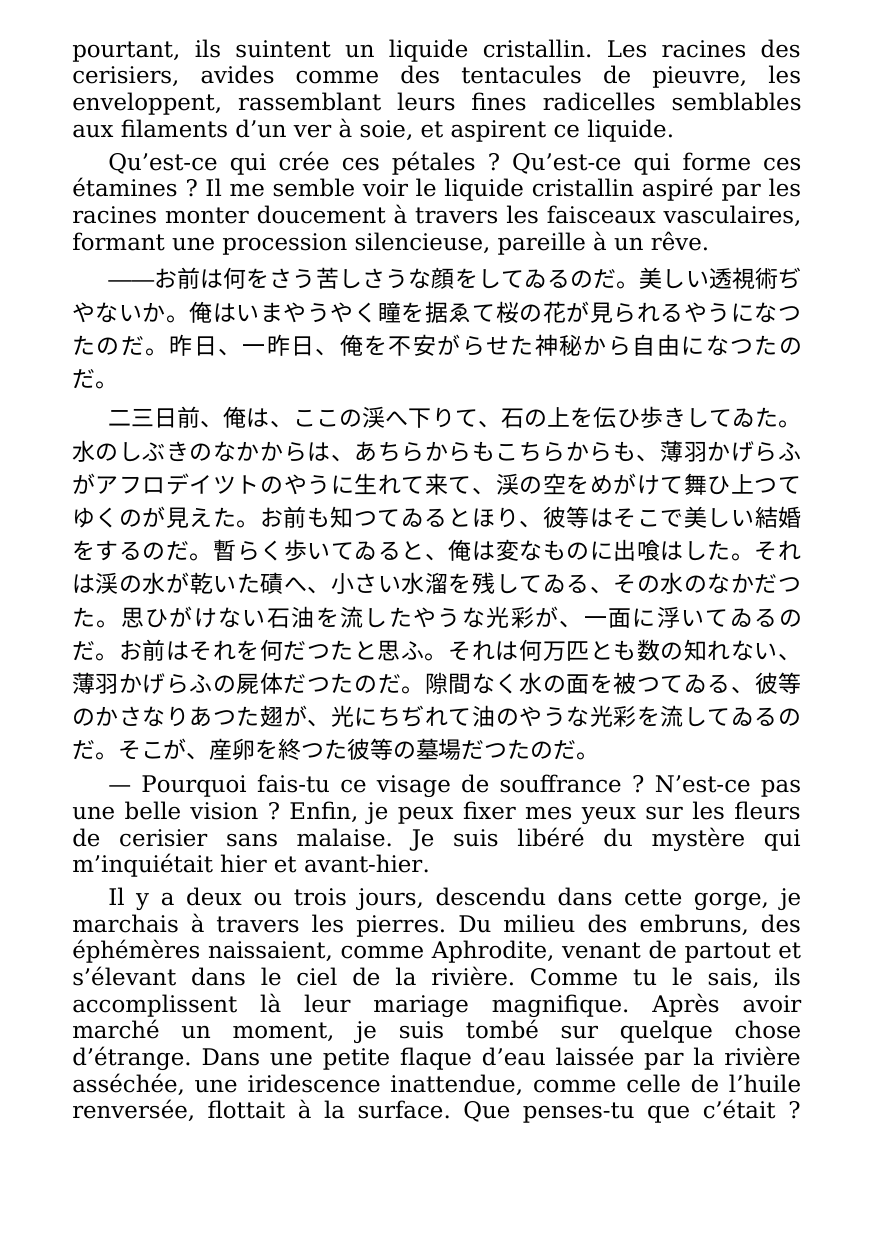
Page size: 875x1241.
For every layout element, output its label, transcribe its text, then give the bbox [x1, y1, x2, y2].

text Il y a deux ou trois jours, descendu dans cette gorge, je marchais à travers les pierres. Du milieu des embruns, des éphémères naissaient, comme Aphrodite, venant de partout et s’élevant dans le ciel de la rivière. Comme tu le sais, ils accomplissent là leur mariage magnifique. Après avoir marché un moment, je suis tombé sur quelque chose d’étrange. Dans une petite flaque d’eau laissée par la rivière asséchée, une iridescence inattendue, comme celle de l’huile renversée, flottait à la surface. Que penses-tu que c’était ? [72, 884, 802, 1124]
text — Pourquoi fais-tu ce visage de souffrance ? N’est-ce pas une belle vision ? Enfin, je peux fixer mes yeux sur les fleurs de cerisier sans malaise. Je suis libéré du mystère qui m’inquiétait hier et avant-hier. [72, 772, 802, 878]
text pourtant, ils suintent un liquide cristallin. Les racines des cerisiers, avides comme des tentacules de pieuvre, les enveloppent, rassemblant leurs fines radicelles semblables aux filaments d’un ver à soie, et aspirent ce liquide. [72, 36, 802, 143]
text ――お前は何をさう苦しさうな顔をしてゐるのだ。美しい透視術ぢやないか。俺はいまやうやく瞳を据ゑて桜の花が見られるやうになつたのだ。昨日、一昨日、俺を不安がらせた神秘から自由になつたのだ。 [72, 261, 802, 394]
text Qu’est-ce qui crée ces pétales ? Qu’est-ce qui forme ces étamines ? Il me semble voir le liquide cristallin aspiré par les racines monter doucement à travers les faisceaux vasculaires, formant une procession silencieuse, pareille à un rêve. [72, 149, 802, 255]
text 二三日前、俺は、ここの渓へ下りて、石の上を伝ひ歩きしてゐた。水のしぶきのなかからは、あちらからもこちらからも、薄羽かげらふがアフロデイツトのやうに生れて来て、渓の空をめがけて舞ひ上つてゆくのが見えた。お前も知つてゐるとほり、彼等はそこで美しい結婚をするのだ。暫らく歩いてゐると、俺は変なものに出喰はした。それは渓の水が乾いた磧へ、小さい水溜を残してゐる、その水のなかだつた。思ひがけない石油を流したやうな光彩が、一面に浮いてゐるのだ。お前はそれを何だつたと思ふ。それは何万匹とも数の知れない、薄羽かげらふの屍体だつたのだ。隙間なく水の面を被つてゐる、彼等のかさなりあつた翅が、光にちぢれて油のやうな光彩を流してゐるのだ。そこが、産卵を終つた彼等の墓場だつたのだ。 [72, 400, 802, 766]
